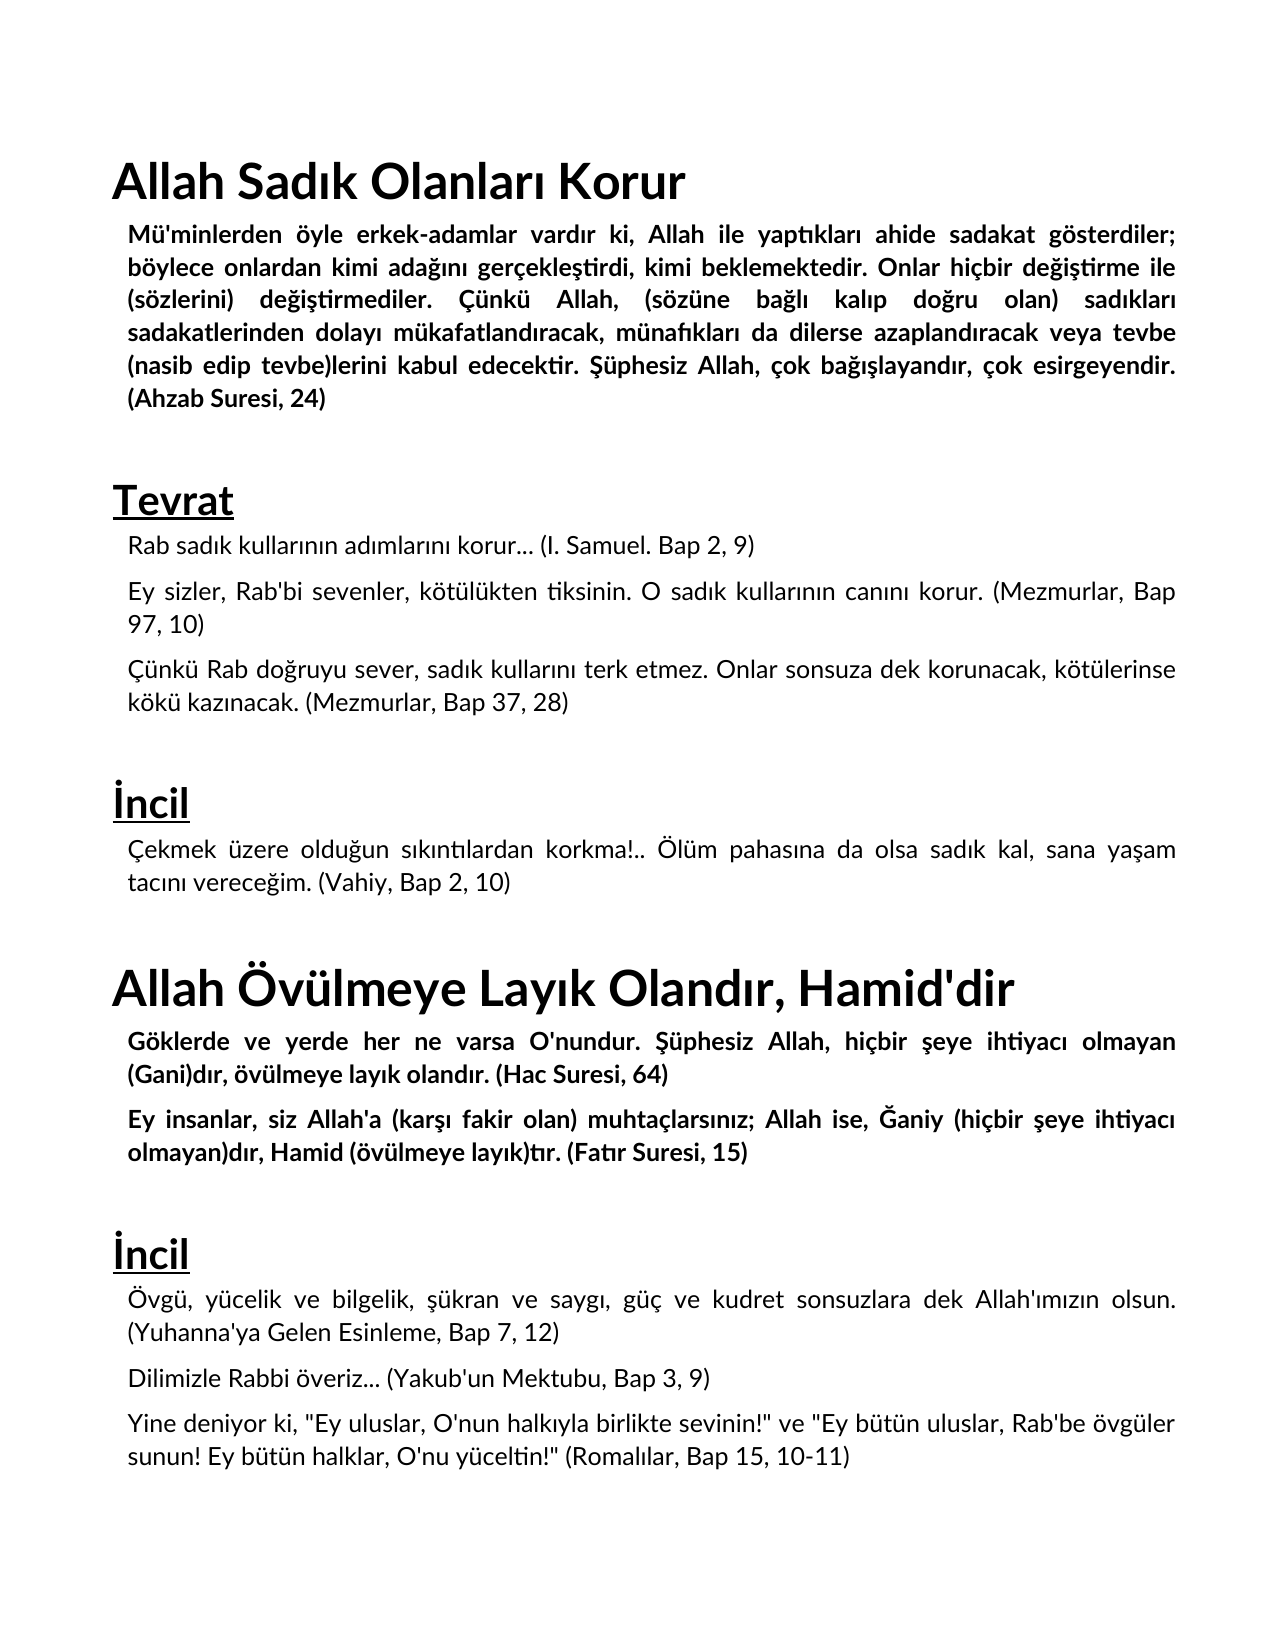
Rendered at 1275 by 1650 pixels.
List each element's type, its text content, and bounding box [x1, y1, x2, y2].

text Dilimizle Rabbi överiz... (Yakub'un Mektubu, Bap 3, 9) [127, 1362, 1177, 1392]
text Çünkü Rab doğruyu sever, sadık kullarını terk etmez. Onlar sonsuza dek korunacak, kötülerinse kökü kazınacak. (Mezmurlar, Bap 37, 28) [127, 654, 1177, 717]
subtitle Allah Övülmeye Layık Olandır, Hamid'dir [112, 957, 1200, 1017]
text Ey insanlar, siz Allah'a (karşı fakir olan) muhtaçlarsınız; Allah ise, Ğaniy (hiçbir şeye ihtiyacı olmayan)dır, Hamid (övülmeye layık)tır. (Fatır Suresi, 15) [127, 1104, 1177, 1167]
subtitle Tevrat [112, 474, 1200, 524]
text Göklerde ve yerde her ne varsa O'nundur. Şüphesiz Allah, hiçbir şeye ihtiyacı olmayan (Gani)dır, övülmeye layık olandır. (Hac Suresi, 64) [127, 1026, 1177, 1089]
subtitle İncil [112, 777, 1200, 827]
text Mü'minlerden öyle erkek-adamlar vardır ki, Allah ile yaptıkları ahide sadakat gösterdiler; böylece onlardan kimi adağını gerçekleştirdi, kimi beklemektedir. Onlar hiçbir değiştirme ile (sözlerini) değiştirmediler. Çünkü Allah, (sözüne bağlı kalıp doğru olan) sadıkları sadakatlerinden dolayı mükafatlandıracak, münafıkları da dilerse azaplandıracak veya tevbe (nasib edip tevbe)lerini kabul edecektir. Şüphesiz Allah, çok bağışlayandır, çok esirgeyendir. (Ahzab Suresi, 24) [127, 218, 1177, 413]
text Yine deniyor ki, "Ey uluslar, O'nun halkıyla birlikte sevinin!" ve "Ey bütün uluslar, Rab'be övgüler sunun! Ey bütün halklar, O'nu yüceltin!" (Romalılar, Bap 15, 10-11) [127, 1408, 1177, 1471]
text Rab sadık kullarının adımlarını korur... (I. Samuel. Bap 2, 9) [127, 530, 1177, 560]
text Övgü, yücelik ve bilgelik, şükran ve saygı, güç ve kudret sonsuzlara dek Allah'ımızın olsun. (Yuhanna'ya Gelen Esinleme, Bap 7, 12) [127, 1284, 1177, 1347]
text Ey sizler, Rab'bi sevenler, kötülükten tiksinin. O sadık kullarının canını korur. (Mezmurlar, Bap 97, 10) [127, 575, 1177, 638]
subtitle İncil [112, 1228, 1200, 1278]
text Çekmek üzere olduğun sıkıntılardan korkma!.. Ölüm pahasına da olsa sadık kal, sana yaşam tacını vereceğim. (Vahiy, Bap 2, 10) [127, 834, 1177, 897]
subtitle Allah Sadık Olanları Korur [112, 150, 1200, 210]
